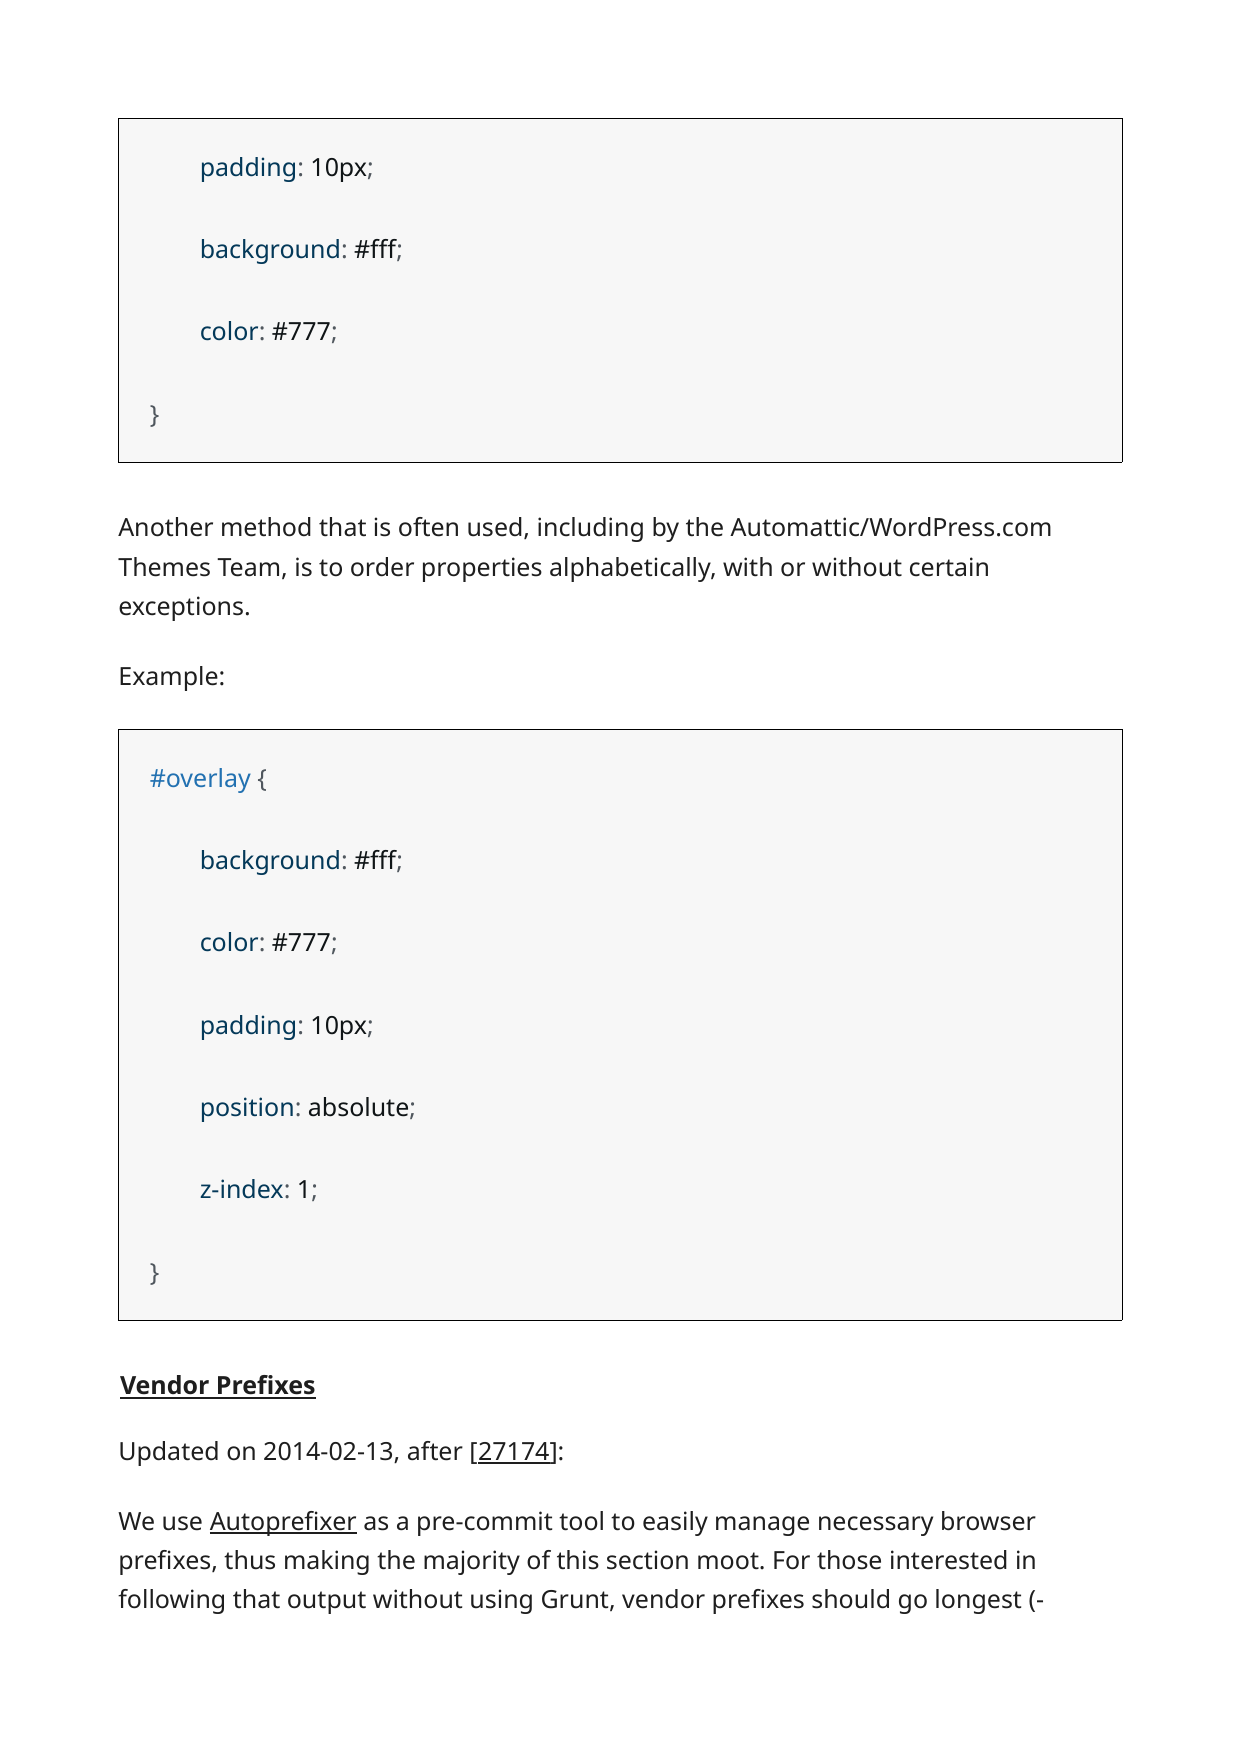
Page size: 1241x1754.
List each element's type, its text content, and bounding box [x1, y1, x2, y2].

text Updated on 2014-02-13, after [27174]: [118, 1433, 1122, 1467]
text background: #fff; [119, 200, 1122, 266]
text Another method that is often used, including by the Automattic/WordPress.com Themes Team, is to order properties alphabetically, with or without certain exceptions. [118, 510, 1122, 622]
text Example: [118, 659, 1122, 693]
text padding: 10px; [119, 119, 1122, 183]
text We use Autoprefixer as a pre-commit tool to easily manage necessary browser prefixes, thus making the majority of this section moot. For those interested in following that output without using Grunt, vendor prefixes should go longest (- [118, 1504, 1122, 1616]
text position: absolute; [119, 1058, 1122, 1124]
text #overlay { [119, 730, 1122, 794]
text padding: 10px; [119, 976, 1122, 1041]
subtitle Vendor Prefixes [118, 1368, 1122, 1402]
text background: #fff; [119, 811, 1122, 877]
text color: #777; [119, 283, 1122, 348]
text z-index: 1; [119, 1141, 1122, 1206]
text } [119, 1223, 1122, 1320]
text color: #777; [119, 894, 1122, 959]
text } [119, 365, 1122, 462]
